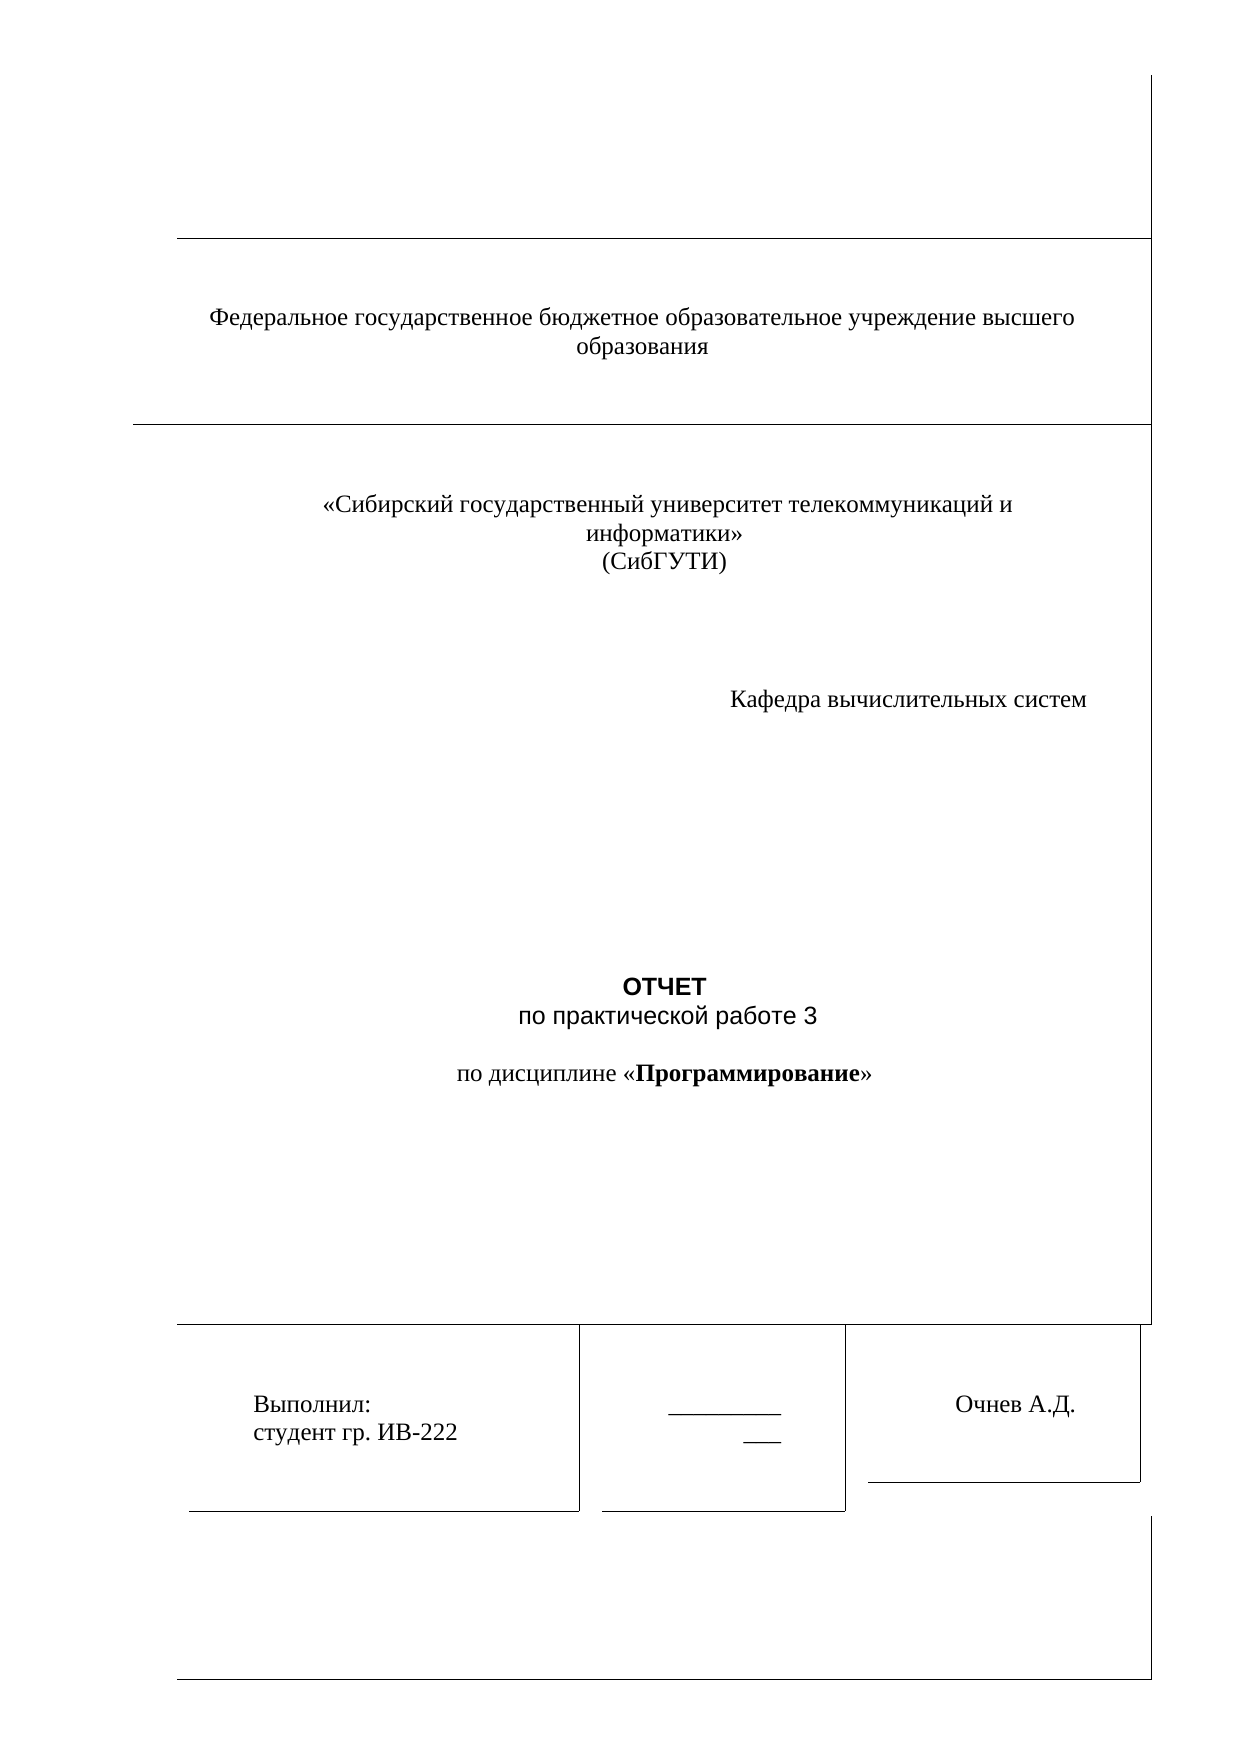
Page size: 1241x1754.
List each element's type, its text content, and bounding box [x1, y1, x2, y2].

table_header Очнев А.Д. [857, 1324, 1152, 1511]
text (СибГУТИ) [177, 546, 1151, 575]
text по практической работе 3 [177, 1001, 1151, 1029]
table_header [580, 1324, 590, 1511]
table_header ____________ [590, 1324, 845, 1511]
table_header [846, 1324, 857, 1511]
text Кафедра вычислительных систем [177, 620, 1152, 713]
table_header Выполнил: студент гр. ИВ-222 [177, 1324, 579, 1511]
text по дисциплине «Программирование» [177, 1058, 1151, 1087]
text ОТЧЕТ [177, 972, 1151, 1001]
text Федеральное государственное бюджетное образовательное учреждение высшего образования [133, 238, 1151, 424]
text «Сибирский государственный университет телекоммуникаций и информатики» [177, 424, 1151, 546]
